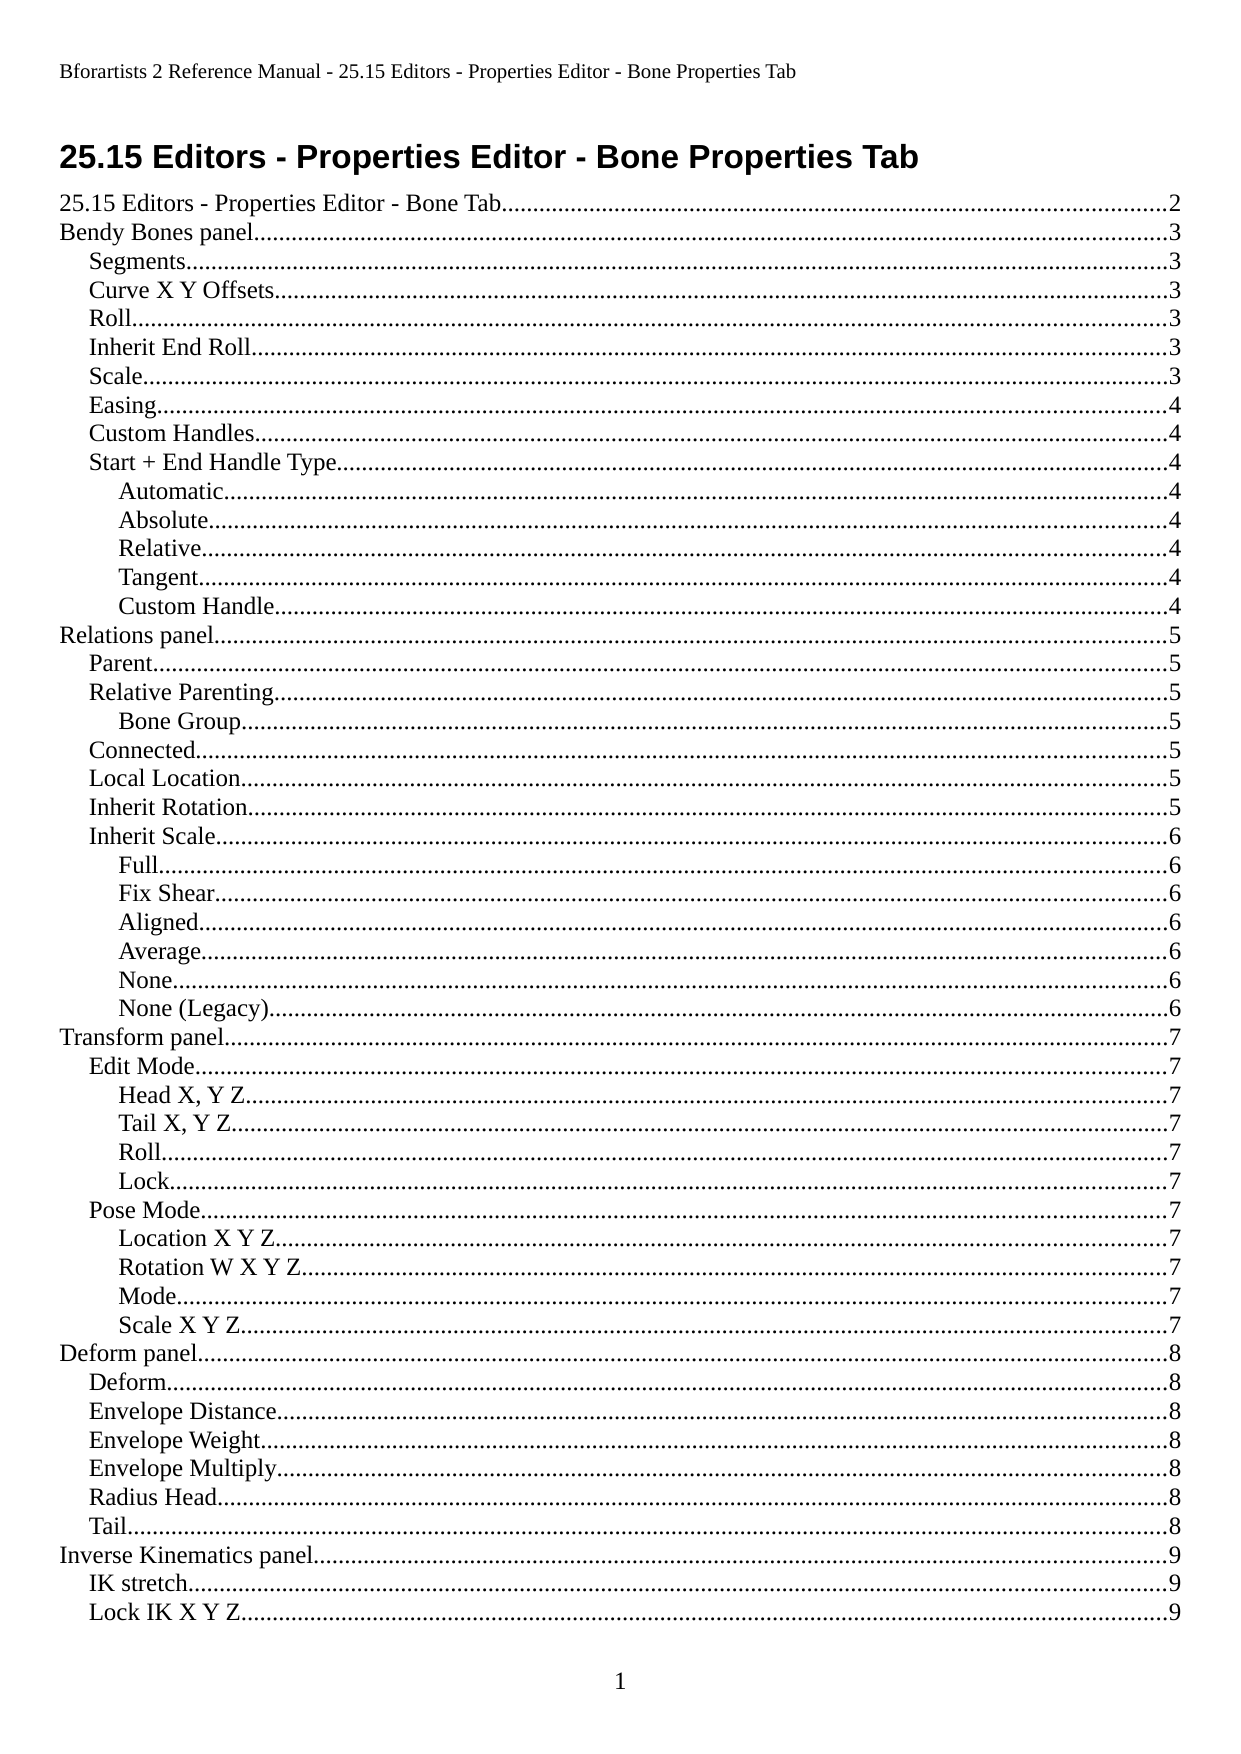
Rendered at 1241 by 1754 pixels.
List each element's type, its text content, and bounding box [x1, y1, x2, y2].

text Inherit End Roll 3 [88, 332, 1181, 361]
text Segments 3 [88, 246, 1181, 275]
text Local Location 5 [88, 763, 1181, 792]
text Deform 8 [88, 1367, 1181, 1396]
text Absolute 4 [118, 505, 1181, 533]
text Inverse Kinematics panel 9 [59, 1540, 1181, 1568]
text Bone Group 5 [118, 706, 1181, 735]
text Head X, Y Z 7 [118, 1080, 1181, 1108]
text Pose Mode 7 [88, 1195, 1181, 1223]
text None 6 [118, 965, 1181, 993]
text Start + End Handle Type 4 [88, 447, 1181, 476]
text Edit Mode 7 [88, 1051, 1181, 1080]
text Easing 4 [88, 390, 1181, 418]
text Tail 8 [88, 1511, 1181, 1540]
text IK stretch 9 [88, 1568, 1181, 1597]
text Scale X Y Z 7 [118, 1310, 1181, 1338]
text Lock 7 [118, 1166, 1181, 1195]
text Bendy Bones panel 3 [59, 217, 1181, 246]
text Relative Parenting 5 [88, 677, 1181, 706]
text Roll 3 [88, 303, 1181, 332]
text Tail X, Y Z 7 [118, 1108, 1181, 1137]
text Average 6 [118, 936, 1181, 965]
text Location X Y Z 7 [118, 1223, 1181, 1252]
text Inherit Rotation 5 [88, 792, 1181, 821]
text Envelope Multiply 8 [88, 1453, 1181, 1482]
text Relative 4 [118, 533, 1181, 562]
text Parent 5 [88, 648, 1181, 677]
text Relations panel 5 [59, 620, 1181, 648]
text 25.15 Editors - Properties Editor - Bone Tab 2 [59, 188, 1181, 217]
text Custom Handle 4 [118, 591, 1181, 620]
text Envelope Distance 8 [88, 1396, 1181, 1425]
text Tangent 4 [118, 562, 1181, 591]
text Radius Head 8 [88, 1482, 1181, 1511]
text Rotation W X Y Z 7 [118, 1252, 1181, 1281]
text Deform panel 8 [59, 1338, 1181, 1367]
text None (Legacy) 6 [118, 993, 1181, 1022]
text Aligned 6 [118, 907, 1181, 936]
text Fix Shear 6 [118, 878, 1181, 907]
text Roll 7 [118, 1137, 1181, 1166]
text Scale 3 [88, 361, 1181, 390]
text Inherit Scale 6 [88, 821, 1181, 850]
subtitle 25.15 Editors - Properties Editor - Bone Properties Tab [59, 138, 1181, 176]
text Connected 5 [88, 735, 1181, 763]
text Custom Handles 4 [88, 418, 1181, 447]
text Full 6 [118, 850, 1181, 878]
text Mode 7 [118, 1281, 1181, 1310]
text Curve X Y Offsets 3 [88, 275, 1181, 303]
text Automatic 4 [118, 476, 1181, 505]
text Envelope Weight 8 [88, 1425, 1181, 1453]
text Transform panel 7 [59, 1022, 1181, 1051]
text Lock IK X Y Z 9 [88, 1597, 1181, 1626]
